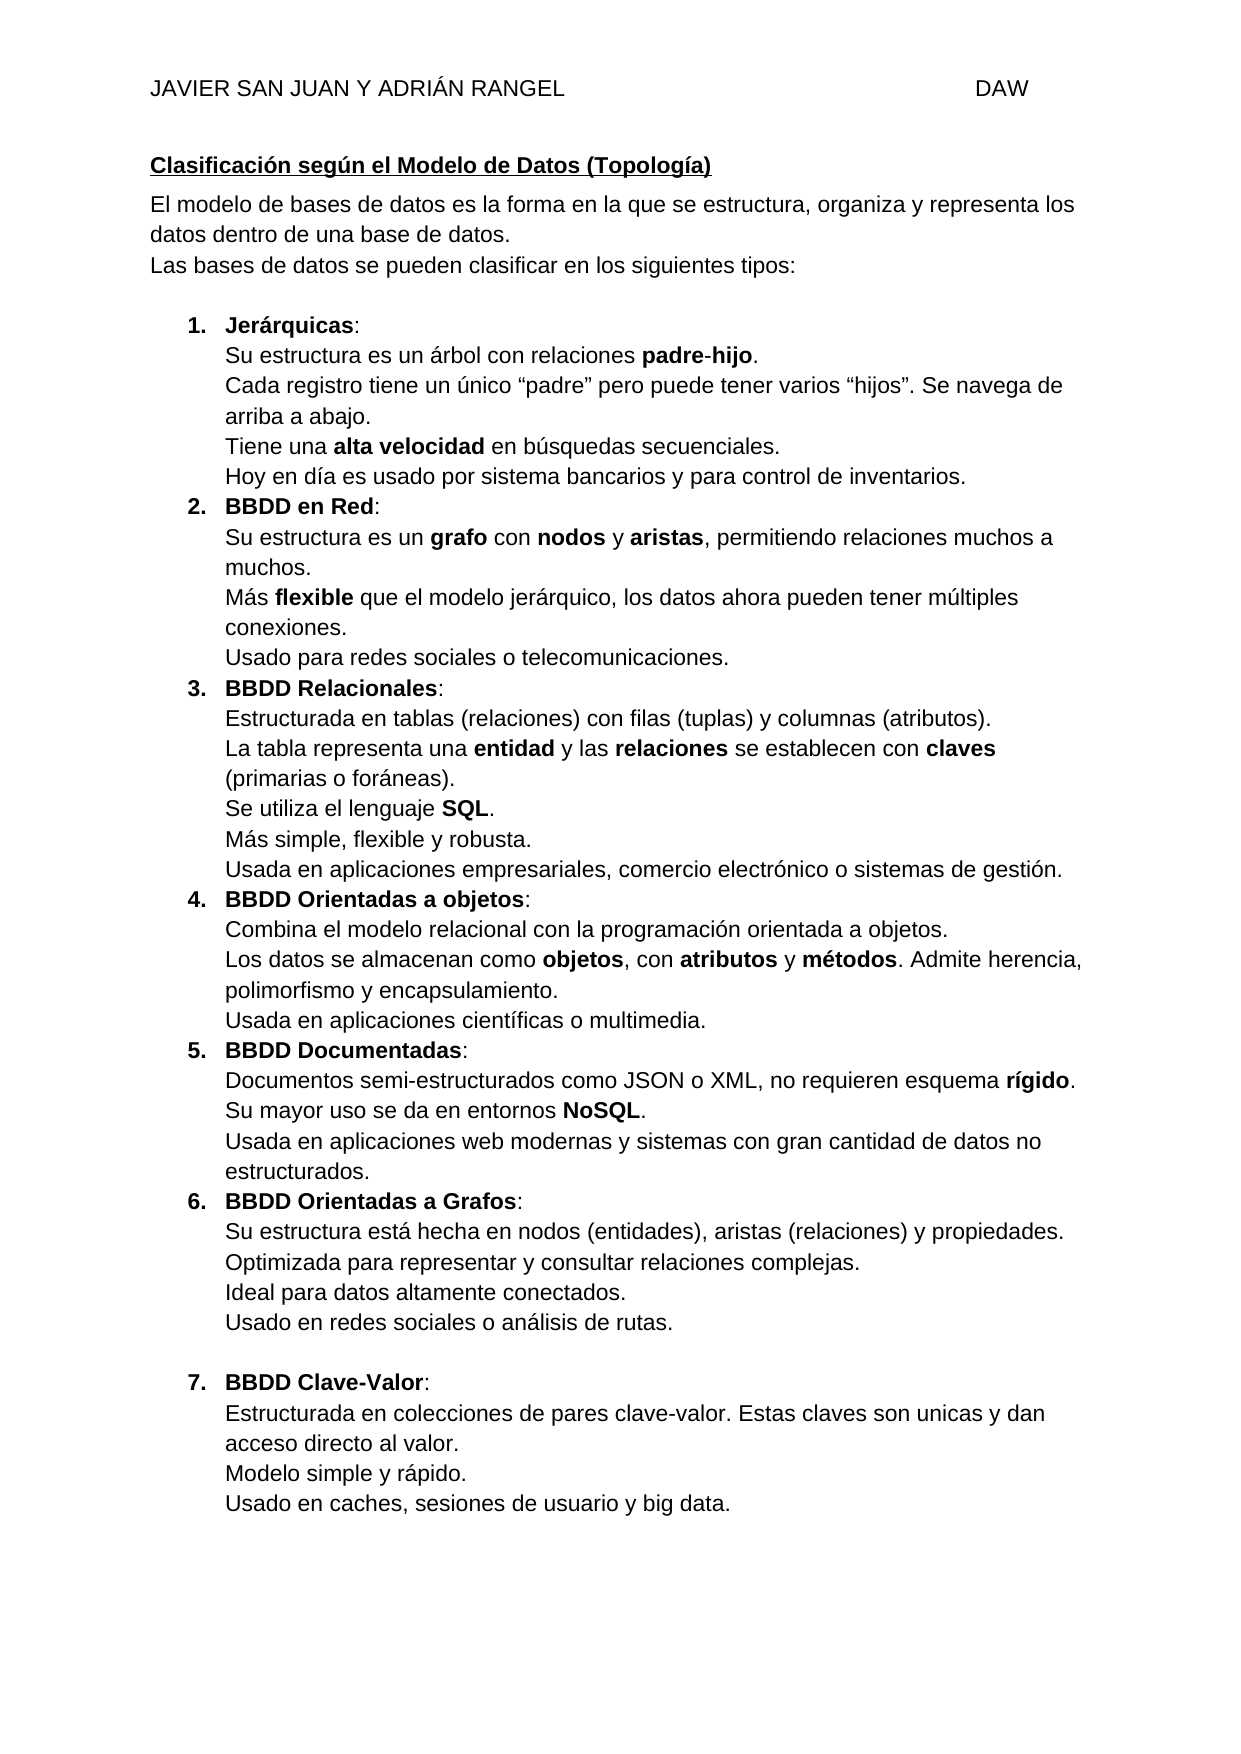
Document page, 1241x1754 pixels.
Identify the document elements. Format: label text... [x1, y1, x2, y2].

text Su estructura es un árbol con relaciones padre-hijo. [225, 342, 1090, 369]
text Más simple, flexible y robusta. [225, 826, 1090, 852]
text Usado en caches, sesiones de usuario y big data. [225, 1490, 1090, 1517]
list BBDD en Red: [187, 493, 1090, 520]
text Optimizada para representar y consultar relaciones complejas. [150, 1248, 1090, 1275]
list BBDD Relacionales: [187, 674, 1090, 701]
text Usada en aplicaciones científicas o multimedia. [225, 1007, 1090, 1033]
list Jerárquicas: [187, 312, 1090, 338]
text Modelo simple y rápido. [225, 1460, 1090, 1486]
text Combina el modelo relacional con la programación orientada a objetos. [225, 916, 1090, 943]
text La tabla representa una entidad y las relaciones se establecen con claves (primarias o foráneas). [225, 735, 1090, 792]
list BBDD Orientadas a objetos: [187, 886, 1090, 912]
text Usado en redes sociales o análisis de rutas. [150, 1309, 1090, 1335]
subtitle Clasificación según el Modelo de Datos (Topología) [150, 150, 1090, 179]
text Se utiliza el lenguaje SQL. [225, 795, 1090, 822]
text Las bases de datos se pueden clasificar en los siguientes tipos: [150, 252, 1090, 278]
text Usado para redes sociales o telecomunicaciones. [225, 644, 1090, 671]
text Estructurada en colecciones de pares clave-valor. Estas claves son unicas y dan acceso directo al valor. [225, 1399, 1090, 1456]
text Estructurada en tablas (relaciones) con filas (tuplas) y columnas (atributos). [225, 705, 1090, 731]
text Su mayor uso se da en entornos NoSQL. [225, 1097, 1090, 1124]
text Cada registro tiene un único “padre” pero puede tener varios “hijos”. Se navega de arriba a abajo. [225, 372, 1090, 429]
text Ideal para datos altamente conectados. [150, 1279, 1090, 1305]
text Su estructura es un grafo con nodos y aristas, permitiendo relaciones muchos a muchos. [225, 523, 1090, 580]
text Tiene una alta velocidad en búsquedas secuenciales. [225, 433, 1090, 459]
list BBDD Clave-Valor: [187, 1369, 1090, 1396]
text Usada en aplicaciones web modernas y sistemas con gran cantidad de datos no estructurados. [225, 1128, 1090, 1184]
list BBDD Documentadas: [187, 1037, 1090, 1063]
text Documentos semi-estructurados como JSON o XML, no requieren esquema rígido. [225, 1067, 1090, 1094]
text El modelo de bases de datos es la forma en la que se estructura, organiza y representa los datos dentro de una base de datos. [150, 191, 1090, 248]
text Usada en aplicaciones empresariales, comercio electrónico o sistemas de gestión. [225, 856, 1090, 882]
text Los datos se almacenan como objetos, con atributos y métodos. Admite herencia, polimorfismo y encapsulamiento. [225, 946, 1090, 1003]
list BBDD Orientadas a Grafos: [187, 1188, 1090, 1214]
text Hoy en día es usado por sistema bancarios y para control de inventarios. [225, 463, 1090, 489]
text Más flexible que el modelo jerárquico, los datos ahora pueden tener múltiples conexiones. [225, 584, 1090, 641]
text Su estructura está hecha en nodos (entidades), aristas (relaciones) y propiedades. [150, 1218, 1090, 1245]
